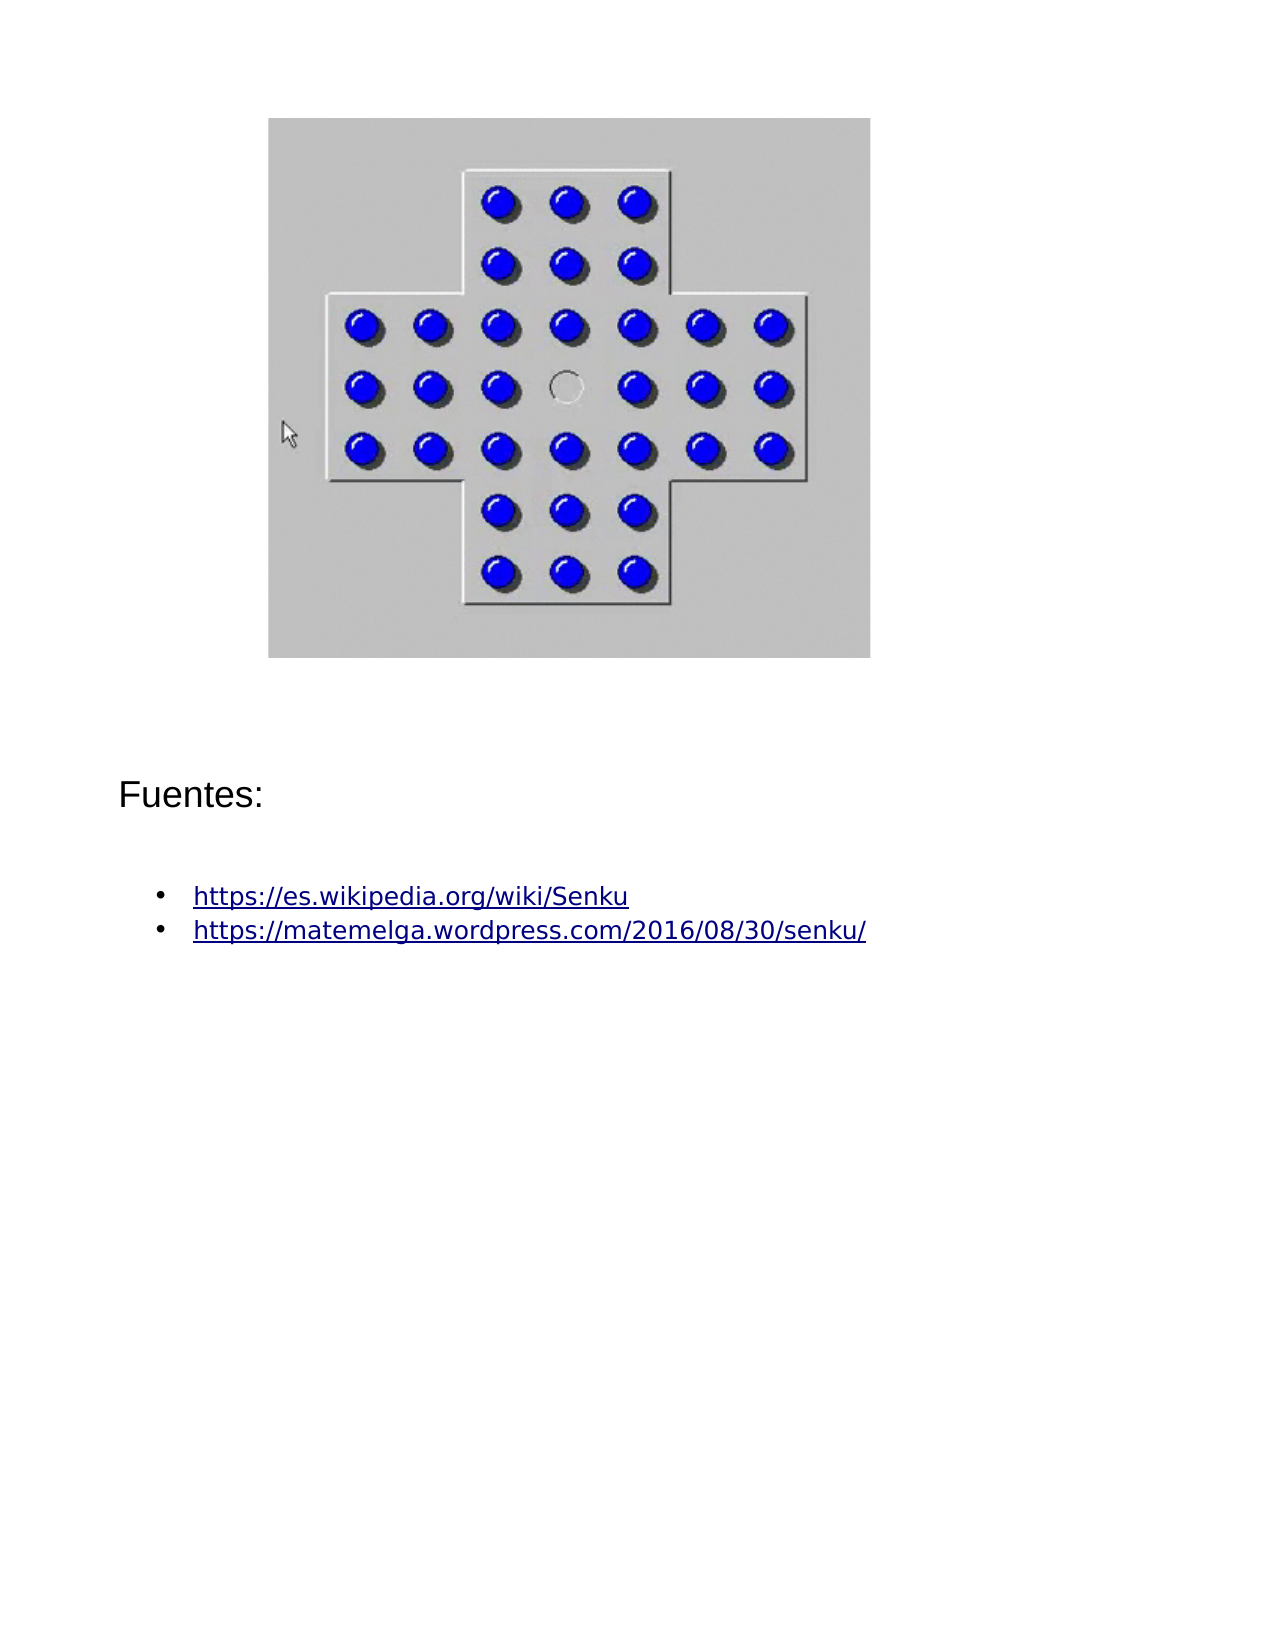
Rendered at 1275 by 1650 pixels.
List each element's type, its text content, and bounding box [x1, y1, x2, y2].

picture [268, 118, 871, 658]
list https://matemelga.wordpress.com/2016/08/30/senku/ [156, 916, 1157, 946]
subtitle Fuentes: [118, 772, 1157, 816]
list https://es.wikipedia.org/wiki/Senku [156, 882, 1157, 912]
